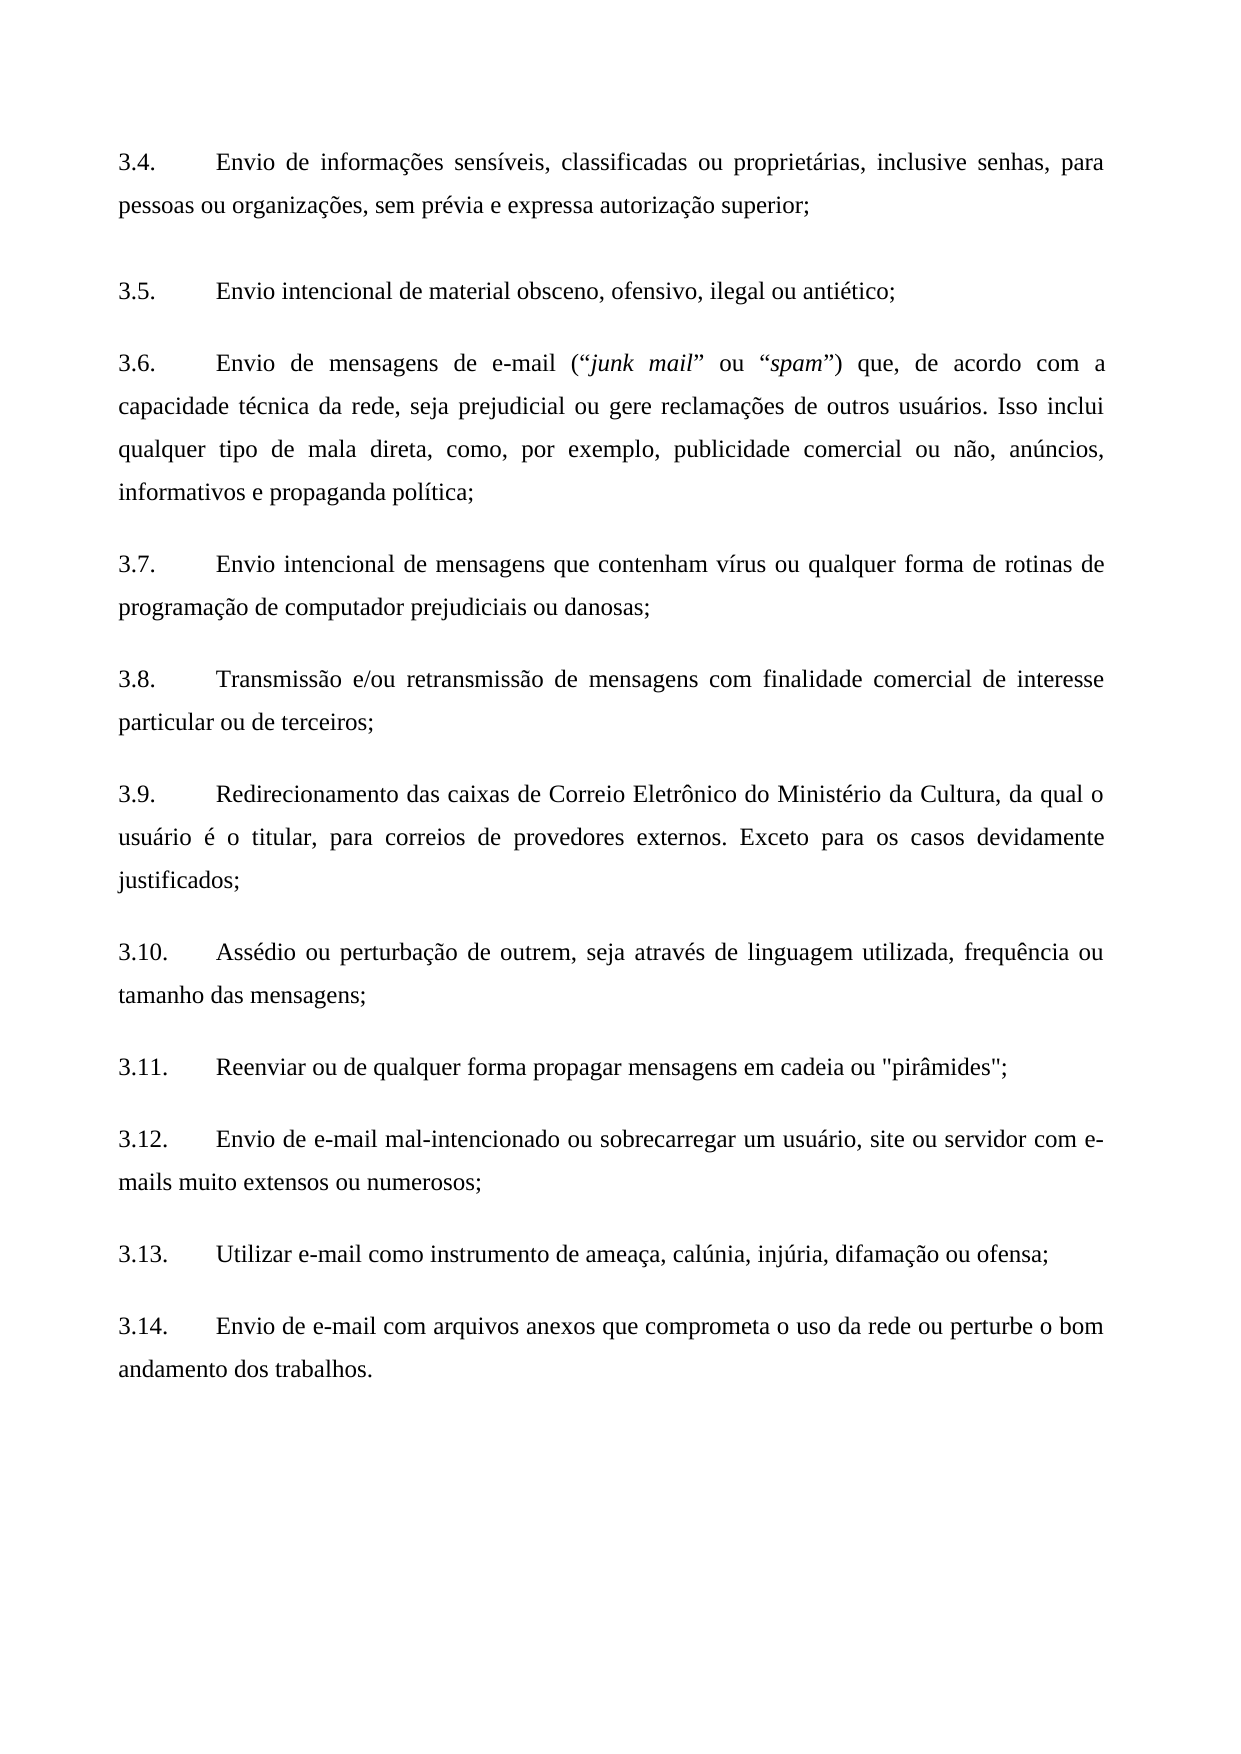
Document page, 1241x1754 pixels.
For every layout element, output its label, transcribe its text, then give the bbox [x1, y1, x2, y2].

list Envio de e-mail com arquivos anexos que comprometa o uso da rede ou perturbe o bom andamento dos trabalhos. [118, 1311, 1105, 1383]
list Utilizar e-mail como instrumento de ameaça, calúnia, injúria, difamação ou ofensa; [118, 1239, 1105, 1268]
list Transmissão e/ou retransmissão de mensagens com finalidade comercial de interesse particular ou de terceiros; [118, 664, 1105, 736]
list Envio de mensagens de e-mail (“junk mail” ou “spam”) que, de acordo com a capacidade técnica da rede, seja prejudicial ou gere reclamações de outros usuários. Isso inclui qualquer tipo de mala direta, como, por exemplo, publicidade comercial ou não, anúncios, informativos e propaganda política; [118, 348, 1105, 506]
list Envio intencional de material obsceno, ofensivo, ilegal ou antiético; [118, 276, 1105, 305]
list Envio intencional de mensagens que contenham vírus ou qualquer forma de rotinas de programação de computador prejudiciais ou danosas; [118, 549, 1105, 621]
list Redirecionamento das caixas de Correio Eletrônico do Ministério da Cultura, da qual o usuário é o titular, para correios de provedores externos. Exceto para os casos devidamente justificados; [118, 779, 1105, 894]
list Assédio ou perturbação de outrem, seja através de linguagem utilizada, frequência ou tamanho das mensagens; [118, 937, 1105, 1009]
list Reenviar ou de qualquer forma propagar mensagens em cadeia ou "pirâmides"; [118, 1052, 1105, 1081]
list Envio de e-mail mal-intencionado ou sobrecarregar um usuário, site ou servidor com e-mails muito extensos ou numerosos; [118, 1124, 1105, 1196]
list Envio de informações sensíveis, classificadas ou proprietárias, inclusive senhas, para pessoas ou organizações, sem prévia e expressa autorização superior; [118, 147, 1105, 219]
